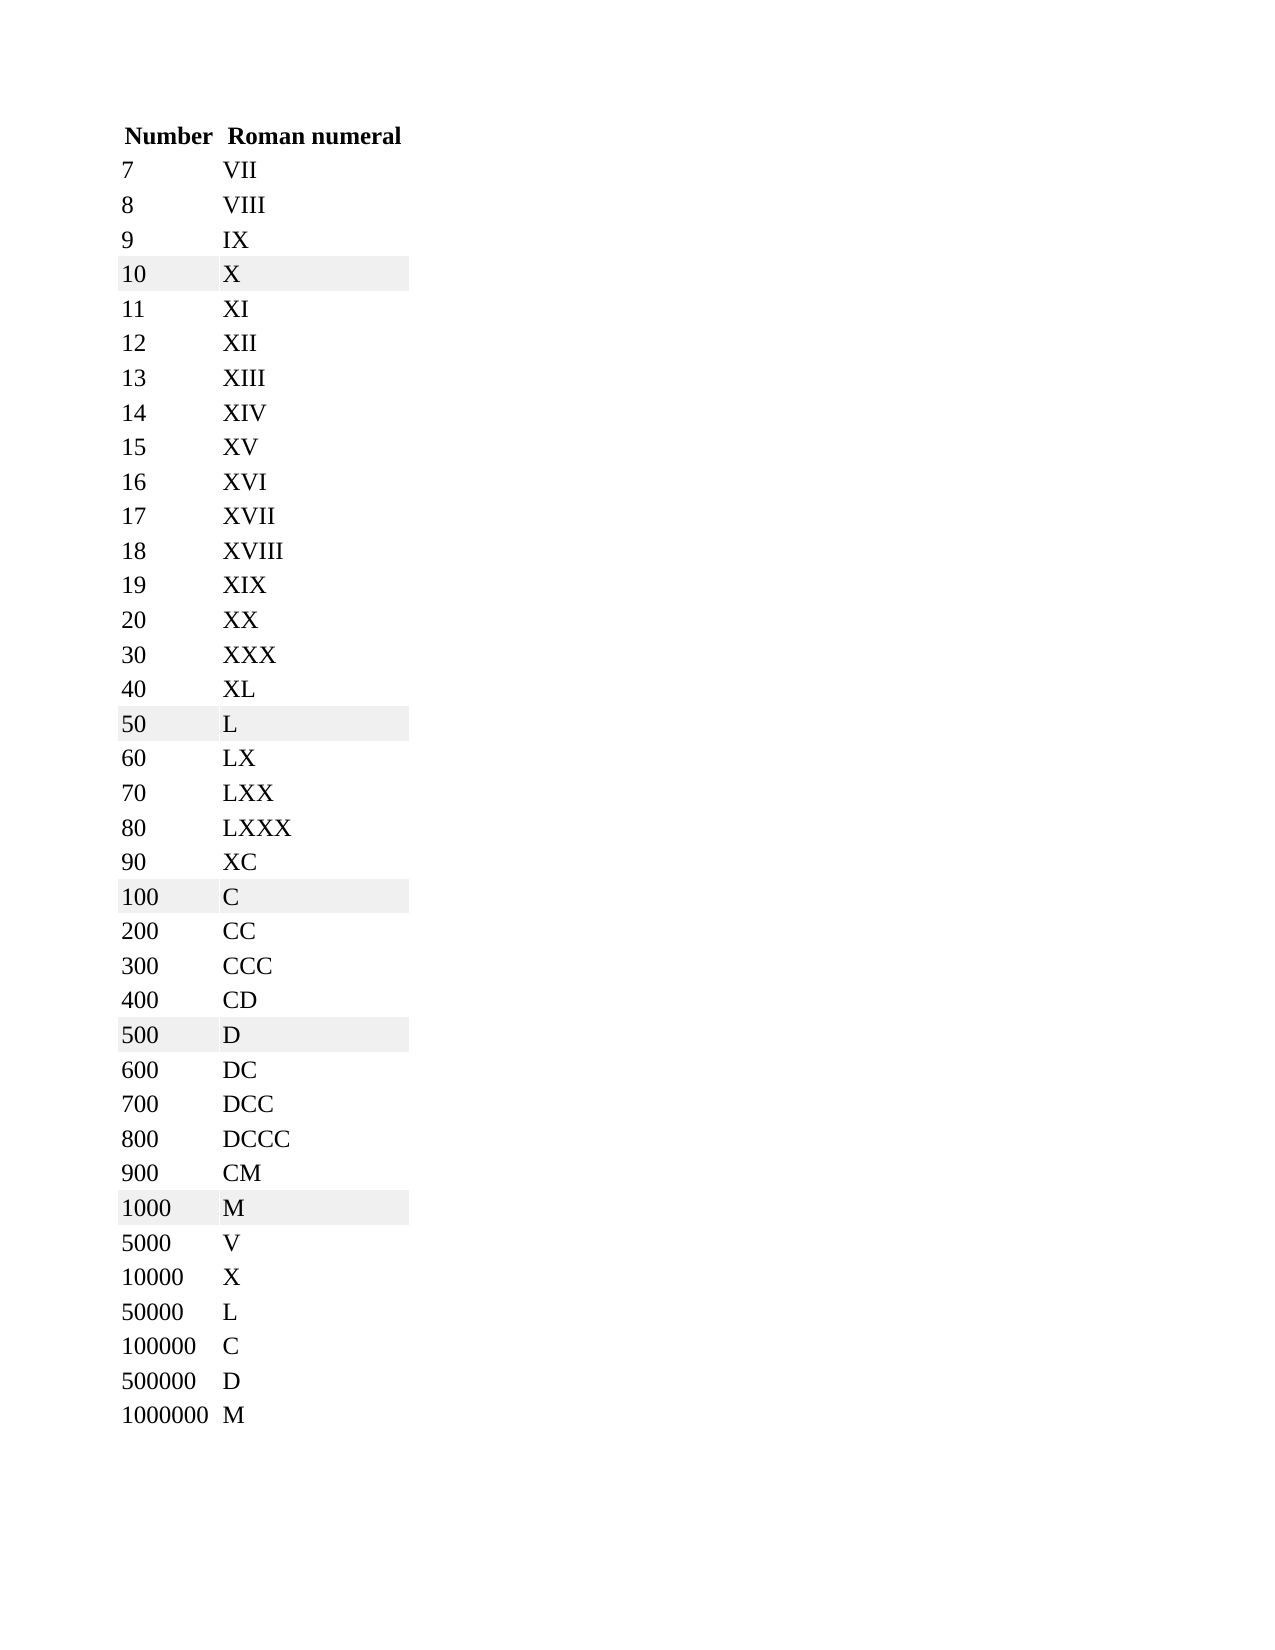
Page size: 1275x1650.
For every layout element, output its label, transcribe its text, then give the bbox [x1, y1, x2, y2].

table_cell 15 [118, 429, 219, 464]
table_cell XXX [220, 637, 409, 671]
table_cell VIII [220, 187, 409, 222]
table_cell XIV [220, 395, 409, 429]
table_cell XV [220, 429, 409, 464]
table_cell 800 [118, 1121, 219, 1156]
table_cell 16 [118, 464, 219, 498]
table_cell 19 [118, 568, 219, 602]
table_cell D [220, 1363, 409, 1398]
table_cell 80 [118, 810, 219, 844]
table_cell C [220, 879, 409, 913]
table_cell XC [220, 844, 409, 879]
table_cell 40 [118, 671, 219, 706]
table_cell CC [220, 914, 409, 948]
table_cell M [220, 1190, 409, 1225]
table_cell 20 [118, 602, 219, 637]
table_cell 700 [118, 1086, 219, 1121]
table_cell 50000 [118, 1294, 219, 1328]
table_cell CCC [220, 948, 409, 983]
table_cell 9 [118, 222, 219, 256]
table_header Roman numeral [220, 118, 409, 153]
table_cell 500 [118, 1017, 219, 1052]
table_cell 500000 [118, 1363, 219, 1398]
table_cell DC [220, 1052, 409, 1086]
table_cell L [220, 1294, 409, 1328]
table_cell CM [220, 1156, 409, 1190]
table_cell XVIII [220, 533, 409, 568]
table_cell 7 [118, 153, 219, 187]
table_cell 1000 [118, 1190, 219, 1225]
table_cell LX [220, 741, 409, 775]
table_cell XIX [220, 568, 409, 602]
table_cell VII [220, 153, 409, 187]
table_cell IX [220, 222, 409, 256]
table_cell 12 [118, 326, 219, 360]
table_cell 50 [118, 706, 219, 741]
table_cell 200 [118, 914, 219, 948]
table_cell DCCC [220, 1121, 409, 1156]
table_cell 10000 [118, 1259, 219, 1294]
table_cell 70 [118, 775, 219, 810]
table_cell 300 [118, 948, 219, 983]
table_cell 90 [118, 844, 219, 879]
table_cell CD [220, 983, 409, 1017]
table_cell 100 [118, 879, 219, 913]
table_cell 1000000 [118, 1398, 219, 1432]
table_cell 8 [118, 187, 219, 222]
table_cell 600 [118, 1052, 219, 1086]
table_cell LXXX [220, 810, 409, 844]
table_cell 14 [118, 395, 219, 429]
table_cell XIII [220, 360, 409, 395]
table_cell 400 [118, 983, 219, 1017]
table_cell 100000 [118, 1329, 219, 1363]
table_cell XVI [220, 464, 409, 498]
table_cell XII [220, 326, 409, 360]
table_cell 5000 [118, 1225, 219, 1259]
table_cell XI [220, 291, 409, 326]
table_cell 30 [118, 637, 219, 671]
table_cell 17 [118, 499, 219, 533]
table_cell 13 [118, 360, 219, 395]
table_cell X [220, 1259, 409, 1294]
table_cell 18 [118, 533, 219, 568]
table_cell L [220, 706, 409, 741]
table_cell X [220, 256, 409, 291]
table_cell M [220, 1398, 409, 1432]
table_cell LXX [220, 775, 409, 810]
table_cell D [220, 1017, 409, 1052]
table_cell 10 [118, 256, 219, 291]
table_cell 60 [118, 741, 219, 775]
table_cell 11 [118, 291, 219, 326]
table_cell V [220, 1225, 409, 1259]
table_cell XVII [220, 499, 409, 533]
table_cell XL [220, 671, 409, 706]
table_cell DCC [220, 1086, 409, 1121]
table_cell XX [220, 602, 409, 637]
table_cell 900 [118, 1156, 219, 1190]
table_header Number [118, 118, 219, 153]
table_cell C [220, 1329, 409, 1363]
